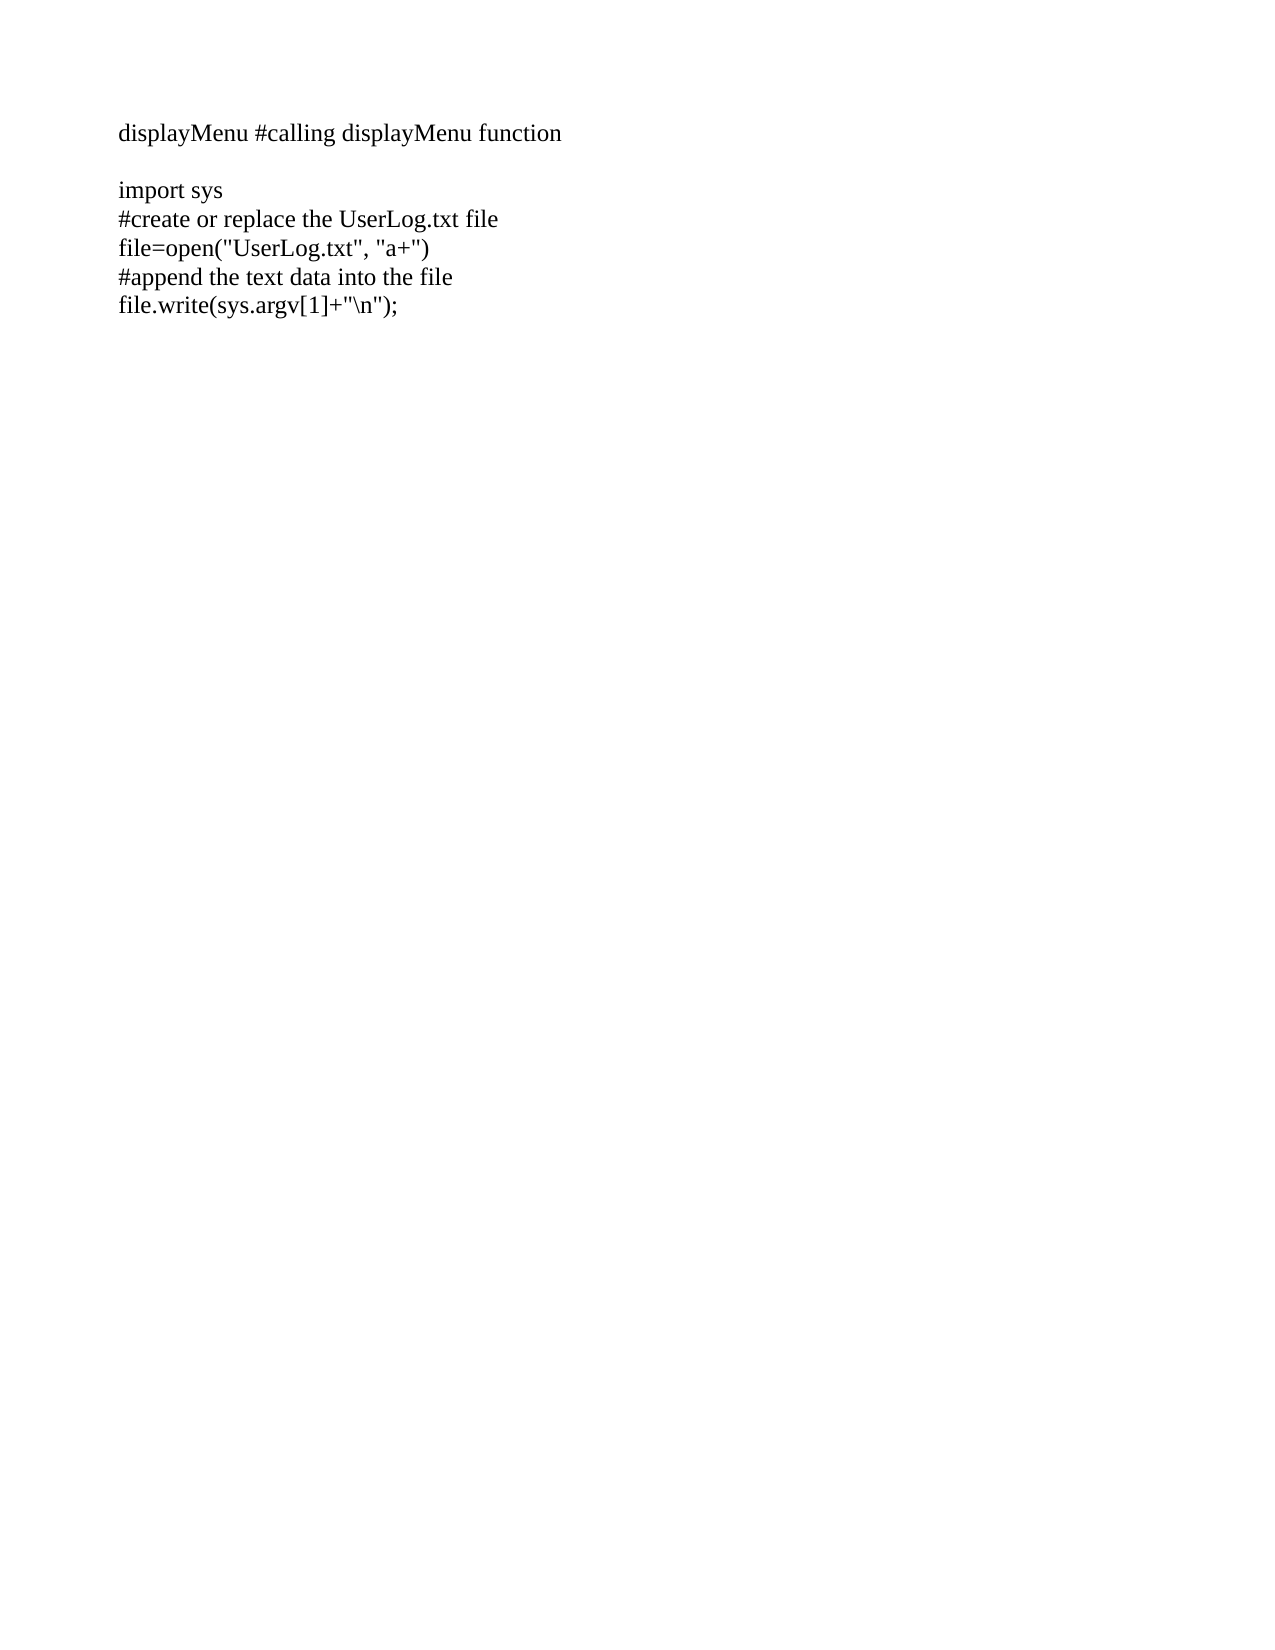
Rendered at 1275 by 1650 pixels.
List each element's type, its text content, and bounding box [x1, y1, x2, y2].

text displayMenu #calling displayMenu function [118, 118, 1157, 147]
text import sys [118, 176, 1157, 204]
text file.write(sys.argv[1]+"\n"); [118, 291, 1157, 319]
text #create or replace the UserLog.txt file [118, 204, 1157, 233]
text #append the text data into the file [118, 262, 1157, 291]
text file=open("UserLog.txt", "a+") [118, 233, 1157, 262]
